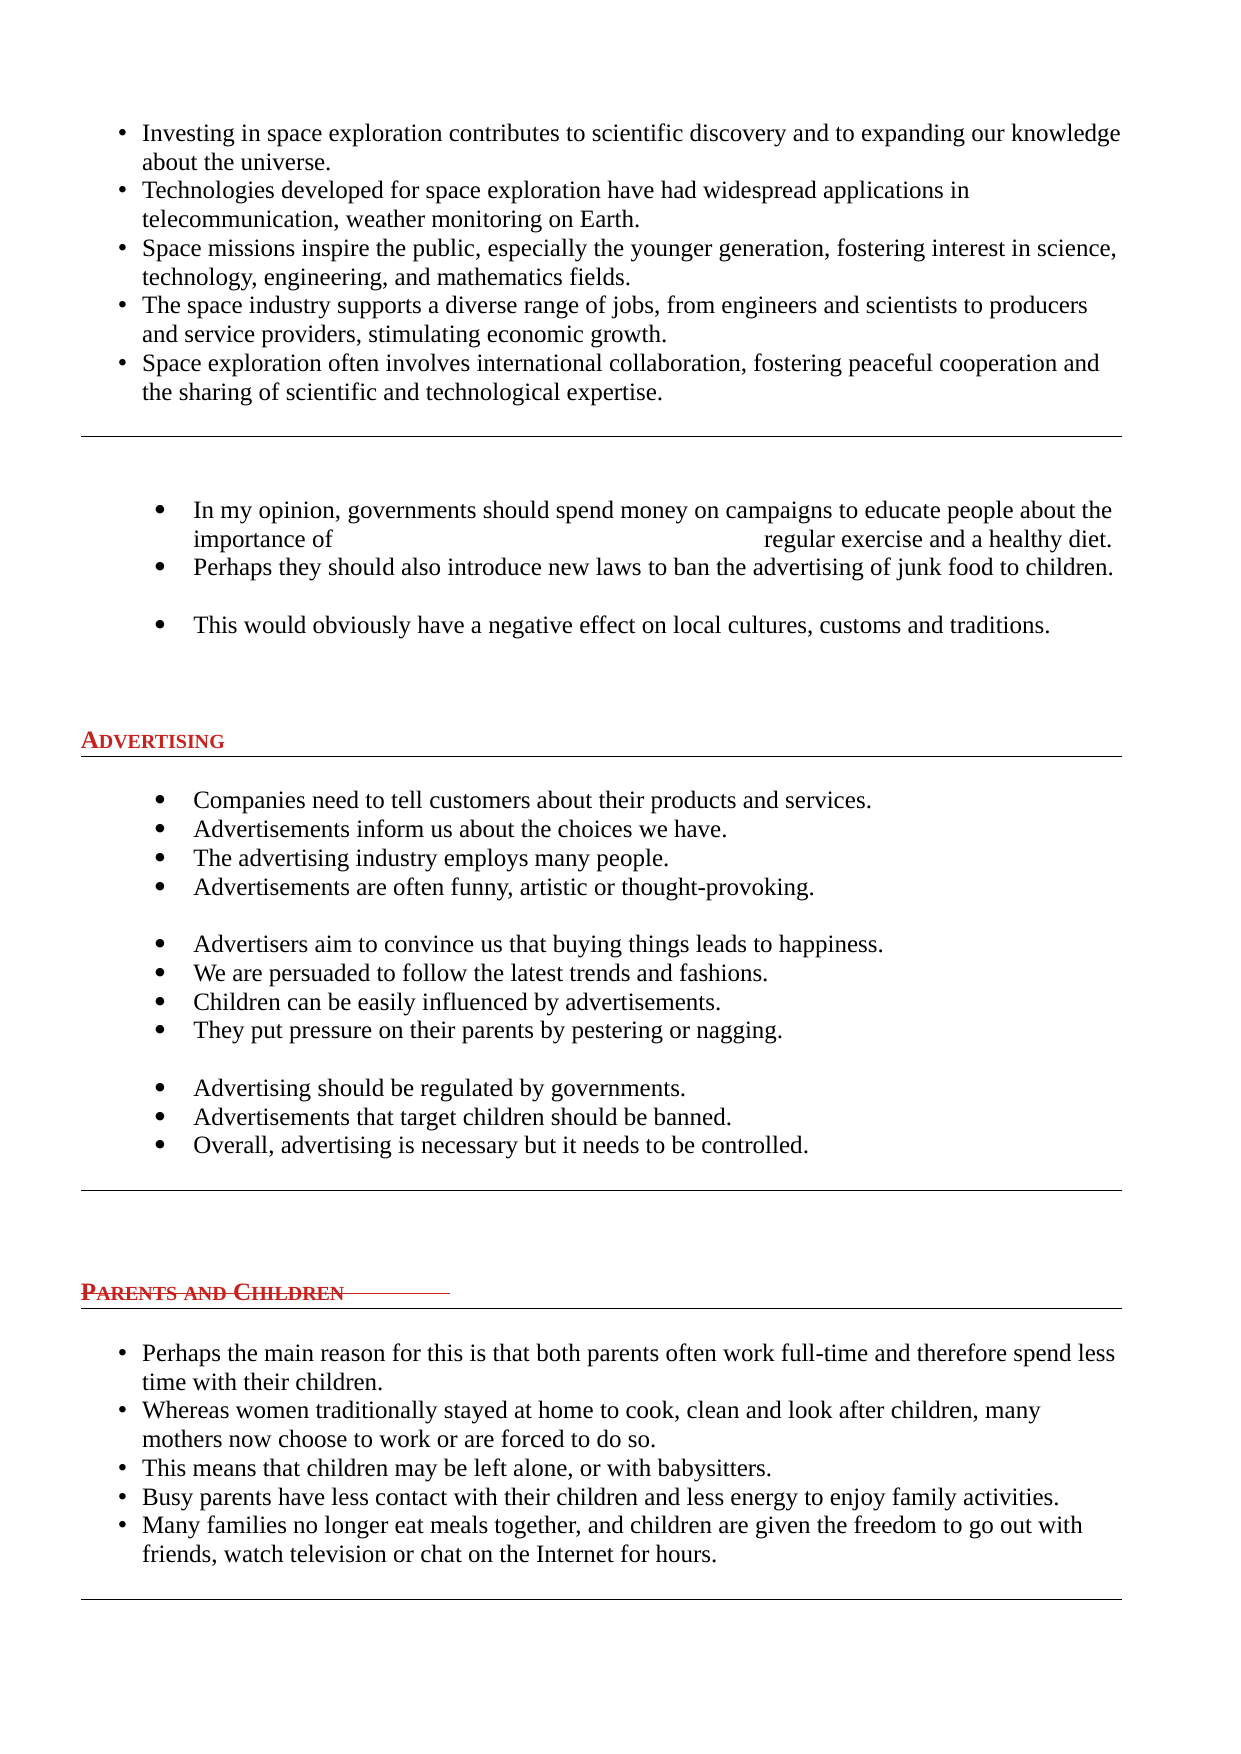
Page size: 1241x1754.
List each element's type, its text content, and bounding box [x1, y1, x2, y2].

list Perhaps the main reason for this is that both parents often work full-time and therefore spend less time with their children. [118, 1338, 1122, 1396]
list They put pressure on their parents by pestering or nagging. [156, 1016, 1122, 1044]
list We are persuaded to follow the latest trends and fashions. [156, 958, 1122, 987]
list Many families no longer eat meals together, and children are given the freedom to go out with friends, watch television or chat on the Internet for hours. [118, 1511, 1122, 1568]
list This would obviously have a negative effect on local cultures, customs and traditions. [156, 610, 1122, 639]
list Companies need to tell customers about their products and services. [156, 786, 1122, 814]
list Overall, advertising is necessary but it needs to be controlled. [156, 1131, 1122, 1159]
list Space missions inspire the public, especially the younger generation, fostering interest in science, technology, engineering, and mathematics fields. [118, 233, 1122, 291]
list Advertisements that target children should be banned. [156, 1102, 1122, 1131]
list Perhaps they should also introduce new laws to ban the advertising of junk food to children. [156, 552, 1122, 581]
list Children can be easily influenced by advertisements. [156, 987, 1122, 1016]
list Advertisers aim to convince us that buying things leads to happiness. [156, 929, 1122, 958]
list Advertising should be regulated by governments. [156, 1073, 1122, 1102]
list Space exploration often involves international collaboration, fostering peaceful cooperation and the sharing of scientific and technological expertise. [118, 348, 1122, 406]
list Investing in space exploration contributes to scientific discovery and to expanding our knowledge about the universe. [118, 118, 1122, 176]
list The space industry supports a diverse range of jobs, from engineers and scientists to producers and service providers, stimulating economic growth. [118, 291, 1122, 348]
subtitle Parents and Children [81, 1277, 1122, 1308]
list Whereas women traditionally stayed at home to cook, clean and look after children, many mothers now choose to work or are forced to do so. [118, 1396, 1122, 1453]
list This means that children may be left alone, or with babysitters. [118, 1453, 1122, 1482]
subtitle Advertising [81, 725, 1122, 756]
list The advertising industry employs many people. [156, 843, 1122, 872]
list In my opinion, governments should spend money on campaigns to educate people about the importance of regular exercise and a healthy diet. [156, 495, 1122, 552]
list Busy parents have less contact with their children and less energy to enjoy family activities. [118, 1482, 1122, 1511]
list Technologies developed for space exploration have had widespread applications in telecommunication, weather monitoring on Earth. [118, 176, 1122, 233]
list Advertisements are often funny, artistic or thought-provoking. [156, 872, 1122, 901]
list Advertisements inform us about the choices we have. [156, 814, 1122, 843]
